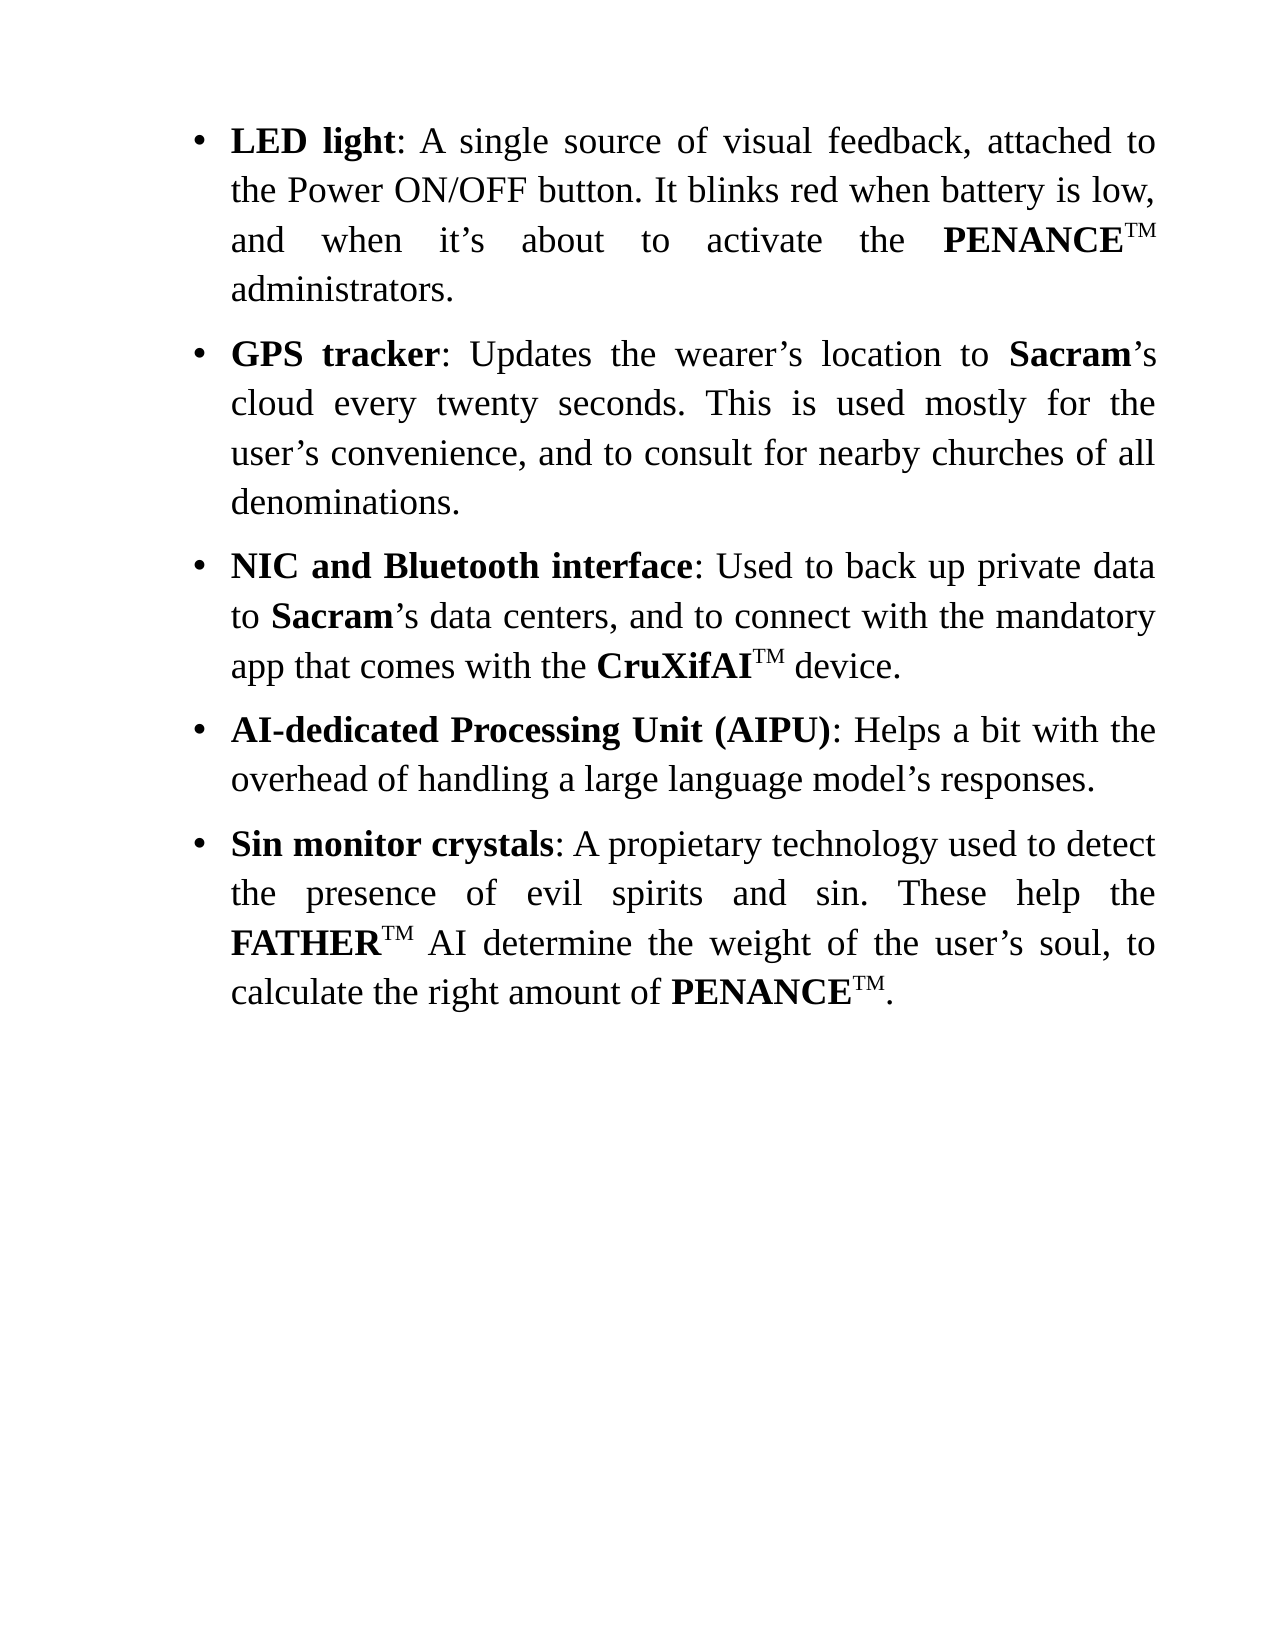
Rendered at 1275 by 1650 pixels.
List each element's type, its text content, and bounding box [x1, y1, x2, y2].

list Sin monitor crystals: A propietary technology used to detect the presence of evil spirits and sin. These help the FATHERTM AI determine the weight of the user’s soul, to calculate the right amount of PENANCETM. [193, 821, 1157, 1013]
list NIC and Bluetooth interface: Used to back up private data to Sacram’s data centers, and to connect with the mandatory app that comes with the CruXifAITM device. [193, 544, 1157, 686]
list LED light: A single source of visual feedback, attached to the Power ON/OFF button. It blinks red when battery is low, and when it’s about to activate the PENANCETM administrators. [193, 118, 1157, 310]
list AI-dedicated Processing Unit (AIPU): Helps a bit with the overhead of handling a large language model’s responses. [193, 707, 1157, 800]
list GPS tracker: Updates the wearer’s location to Sacram’s cloud every twenty seconds. This is used mostly for the user’s convenience, and to consult for nearby churches of all denominations. [193, 331, 1157, 523]
